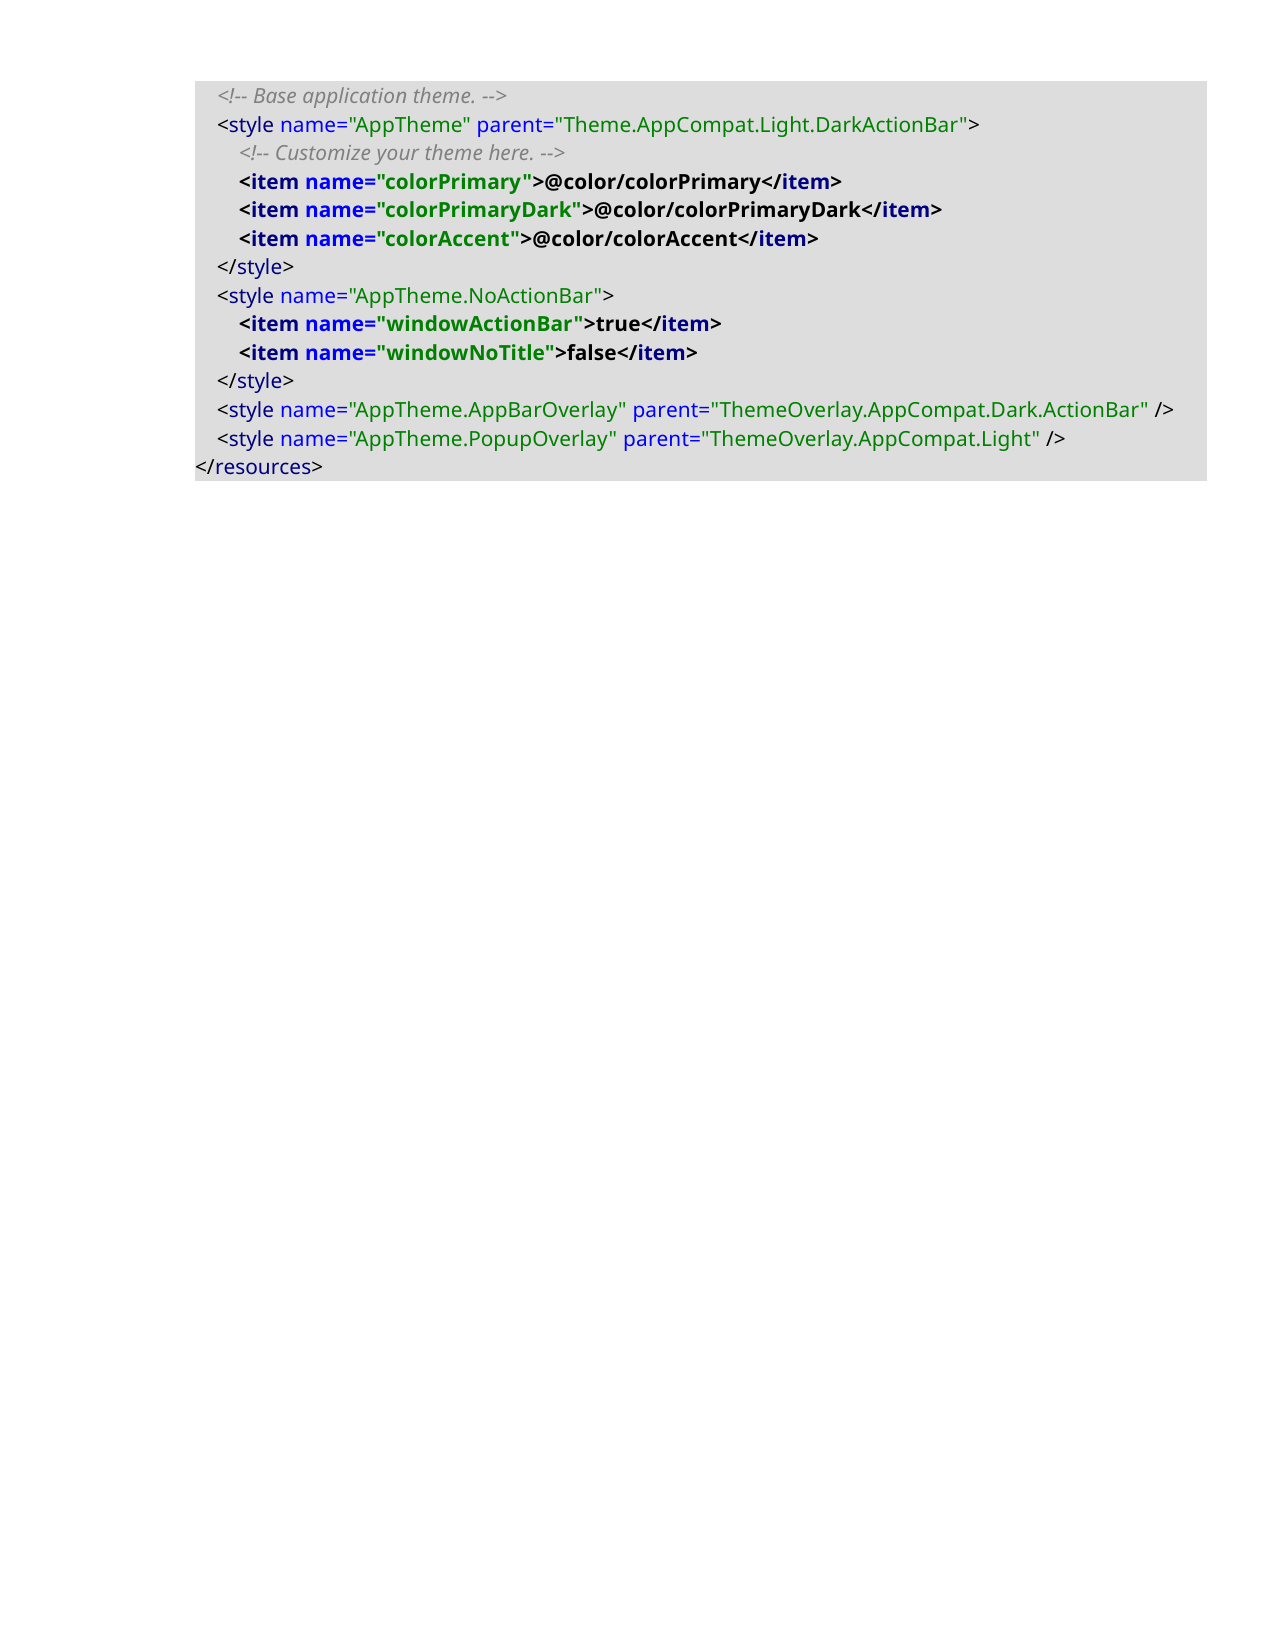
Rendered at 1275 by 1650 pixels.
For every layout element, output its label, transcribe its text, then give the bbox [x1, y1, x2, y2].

text </style> [195, 252, 1207, 281]
text <!-- Customize your theme here. --> [195, 138, 1207, 167]
text <style name="AppTheme.AppBarOverlay" parent="ThemeOverlay.AppCompat.Dark.ActionBar" /> [195, 395, 1207, 423]
text <item name="windowActionBar">true</item> [195, 309, 1207, 338]
text <style name="AppTheme" parent="Theme.AppCompat.Light.DarkActionBar"> [195, 109, 1207, 138]
text <item name="windowNoTitle">false</item> [195, 338, 1207, 366]
text <style name="AppTheme.NoActionBar"> [195, 281, 1207, 309]
text </resources> [195, 452, 1207, 481]
text </style> [195, 366, 1207, 395]
text <style name="AppTheme.PopupOverlay" parent="ThemeOverlay.AppCompat.Light" /> [195, 423, 1207, 452]
text <item name="colorPrimaryDark">@color/colorPrimaryDark</item> [195, 195, 1207, 224]
text <!-- Base application theme. --> [195, 81, 1207, 109]
text <item name="colorAccent">@color/colorAccent</item> [195, 224, 1207, 252]
text <item name="colorPrimary">@color/colorPrimary</item> [195, 167, 1207, 195]
